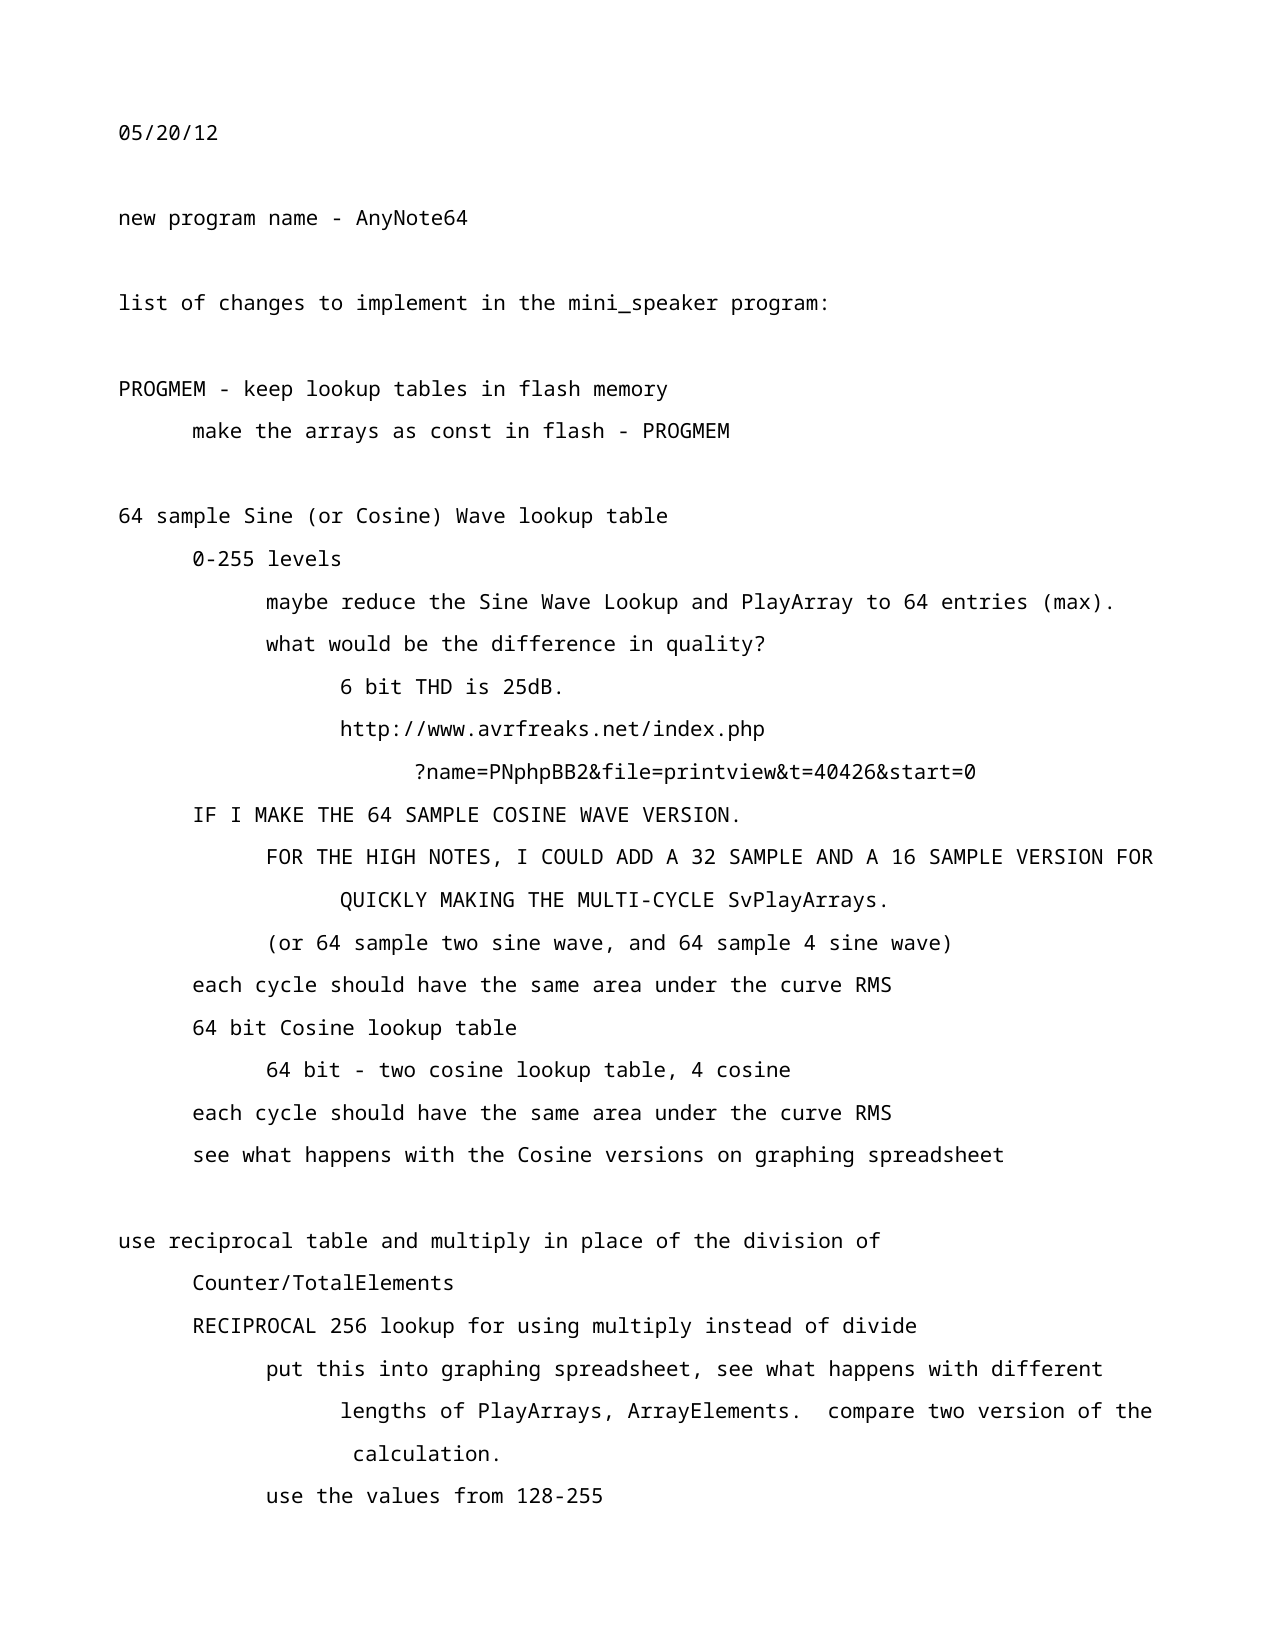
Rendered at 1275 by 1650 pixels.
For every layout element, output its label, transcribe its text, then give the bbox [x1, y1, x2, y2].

text QUICKLY MAKING THE MULTI-CYCLE SvPlayArrays. [118, 885, 1157, 913]
text what would be the difference in quality? [118, 629, 1157, 658]
text (or 64 sample two sine wave, and 64 sample 4 sine wave) [118, 928, 1157, 956]
text 6 bit THD is 25dB. [118, 672, 1157, 700]
text each cycle should have the same area under the curve RMS [118, 1098, 1157, 1126]
text PROGMEM - keep lookup tables in flash memory [118, 374, 1157, 402]
text put this into graphing spreadsheet, see what happens with different [118, 1354, 1157, 1382]
text 64 bit - two cosine lookup table, 4 cosine [118, 1055, 1157, 1084]
text lengths of PlayArrays, ArrayElements. compare two version of the [118, 1396, 1157, 1425]
text maybe reduce the Sine Wave Lookup and PlayArray to 64 entries (max). [118, 587, 1157, 615]
text use the values from 128-255 [118, 1481, 1157, 1510]
text IF I MAKE THE 64 SAMPLE COSINE WAVE VERSION. [118, 800, 1157, 828]
text use reciprocal table and multiply in place of the division of [118, 1226, 1157, 1254]
text make the arrays as const in flash - PROGMEM [118, 416, 1157, 445]
text 64 bit Cosine lookup table [118, 1013, 1157, 1041]
text http://www.avrfreaks.net/index.php [118, 714, 1157, 743]
text ?name=PNphpBB2&file=printview&t=40426&start=0 [118, 757, 1157, 786]
text each cycle should have the same area under the curve RMS [118, 970, 1157, 999]
text calculation. [118, 1439, 1157, 1467]
text 64 sample Sine (or Cosine) Wave lookup table [118, 502, 1157, 530]
text see what happens with the Cosine versions on graphing spreadsheet [118, 1141, 1157, 1169]
text 05/20/12 [118, 118, 1157, 147]
text RECIPROCAL 256 lookup for using multiply instead of divide [118, 1311, 1157, 1339]
text new program name - AnyNote64 [118, 203, 1157, 232]
text 0-255 levels [118, 544, 1157, 573]
text FOR THE HIGH NOTES, I COULD ADD A 32 SAMPLE AND A 16 SAMPLE VERSION FOR [118, 842, 1157, 871]
text Counter/TotalElements [118, 1268, 1157, 1297]
text list of changes to implement in the mini_speaker program: [118, 288, 1157, 317]
